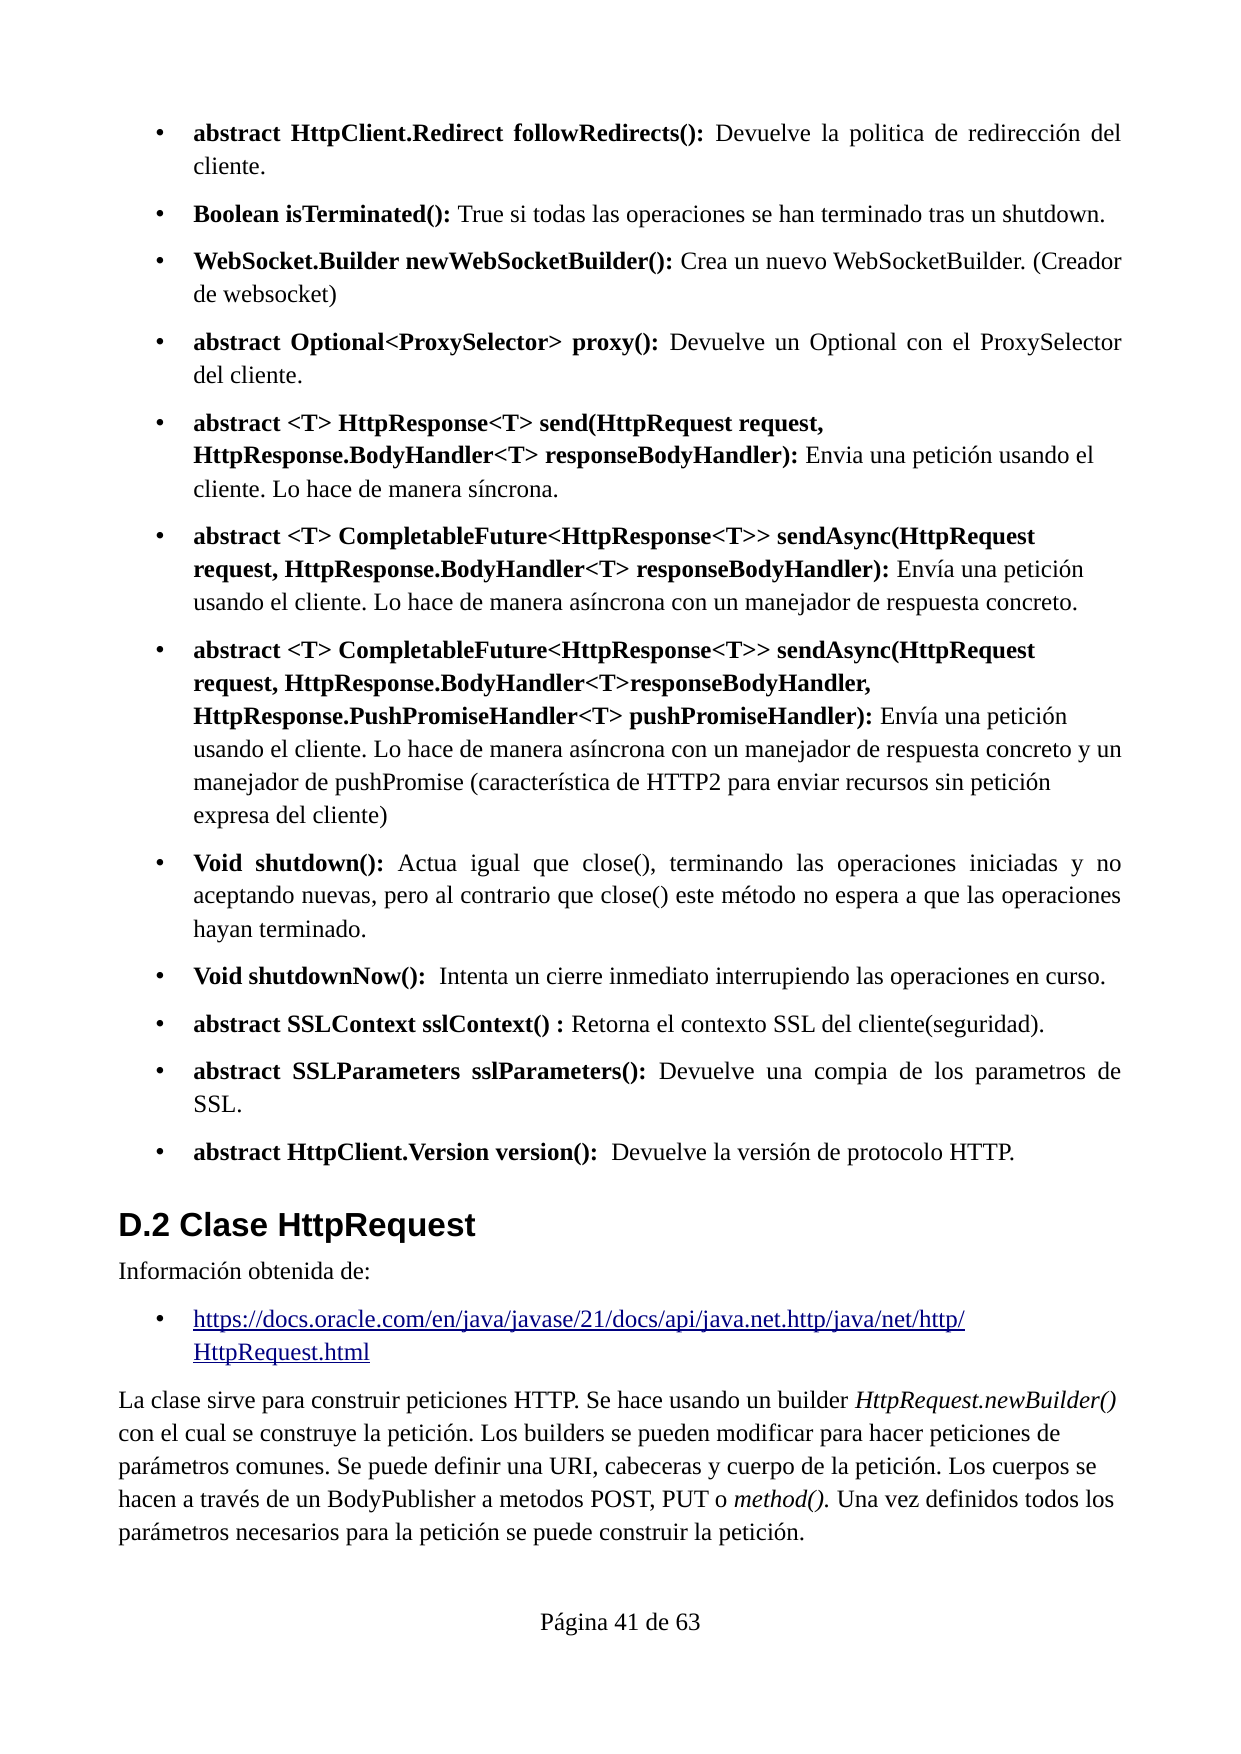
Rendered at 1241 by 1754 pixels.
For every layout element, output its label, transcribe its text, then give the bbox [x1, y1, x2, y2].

list abstract <T> CompletableFuture<HttpResponse<T>> sendAsync(HttpRequest request, HttpResponse.BodyHandler<T> responseBodyHandler): Envía una petición usando el cliente. Lo hace de manera asíncrona con un manejador de respuesta concreto. [156, 521, 1122, 616]
list abstract HttpClient.Redirect followRedirects(): Devuelve la politica de redirección del cliente. [156, 118, 1122, 180]
list abstract Optional<ProxySelector> proxy(): Devuelve un Optional con el ProxySelector del cliente. [156, 327, 1122, 389]
text La clase sirve para construir peticiones HTTP. Se hace usando un builder HttpRequest.newBuilder() con el cual se construye la petición. Los builders se pueden modificar para hacer peticiones de parámetros comunes. Se puede definir una URI, cabeceras y cuerpo de la petición. Los cuerpos se hacen a través de un BodyPublisher a metodos POST, PUT o method(). Una vez definidos todos los parámetros necesarios para la petición se puede construir la petición. [118, 1385, 1122, 1546]
list abstract <T> CompletableFuture<HttpResponse<T>> sendAsync(HttpRequest request, HttpResponse.BodyHandler<T>responseBodyHandler, HttpResponse.PushPromiseHandler<T> pushPromiseHandler): Envía una petición usando el cliente. Lo hace de manera asíncrona con un manejador de respuesta concreto y un manejador de pushPromise (característica de HTTP2 para enviar recursos sin petición expresa del cliente) [156, 635, 1122, 829]
list WebSocket.Builder newWebSocketBuilder(): Crea un nuevo WebSocketBuilder. (Creador de websocket) [156, 246, 1122, 308]
list abstract HttpClient.Version version(): Devuelve la versión de protocolo HTTP. [156, 1137, 1122, 1166]
list abstract SSLContext sslContext() : Retorna el contexto SSL del cliente(seguridad). [156, 1009, 1122, 1038]
list Void shutdown(): Actua igual que close(), terminando las operaciones iniciadas y no aceptando nuevas, pero al contrario que close() este método no espera a que las operaciones hayan terminado. [156, 848, 1122, 942]
list Void shutdownNow(): Intenta un cierre inmediato interrupiendo las operaciones en curso. [156, 961, 1122, 990]
list abstract <T> HttpResponse<T> send(HttpRequest request, HttpResponse.BodyHandler<T> responseBodyHandler): Envia una petición usando el cliente. Lo hace de manera síncrona. [156, 408, 1122, 502]
text Información obtenida de: [118, 1256, 1122, 1285]
list abstract SSLParameters sslParameters(): Devuelve una compia de los parametros de SSL. [156, 1056, 1122, 1118]
list https://docs.oracle.com/en/java/javase/21/docs/api/java.net.http/java/net/http/HttpRequest.html [156, 1304, 1122, 1366]
list Boolean isTerminated(): True si todas las operaciones se han terminado tras un shutdown. [156, 199, 1122, 227]
subtitle D.2 Clase HttpRequest [118, 1206, 1122, 1244]
